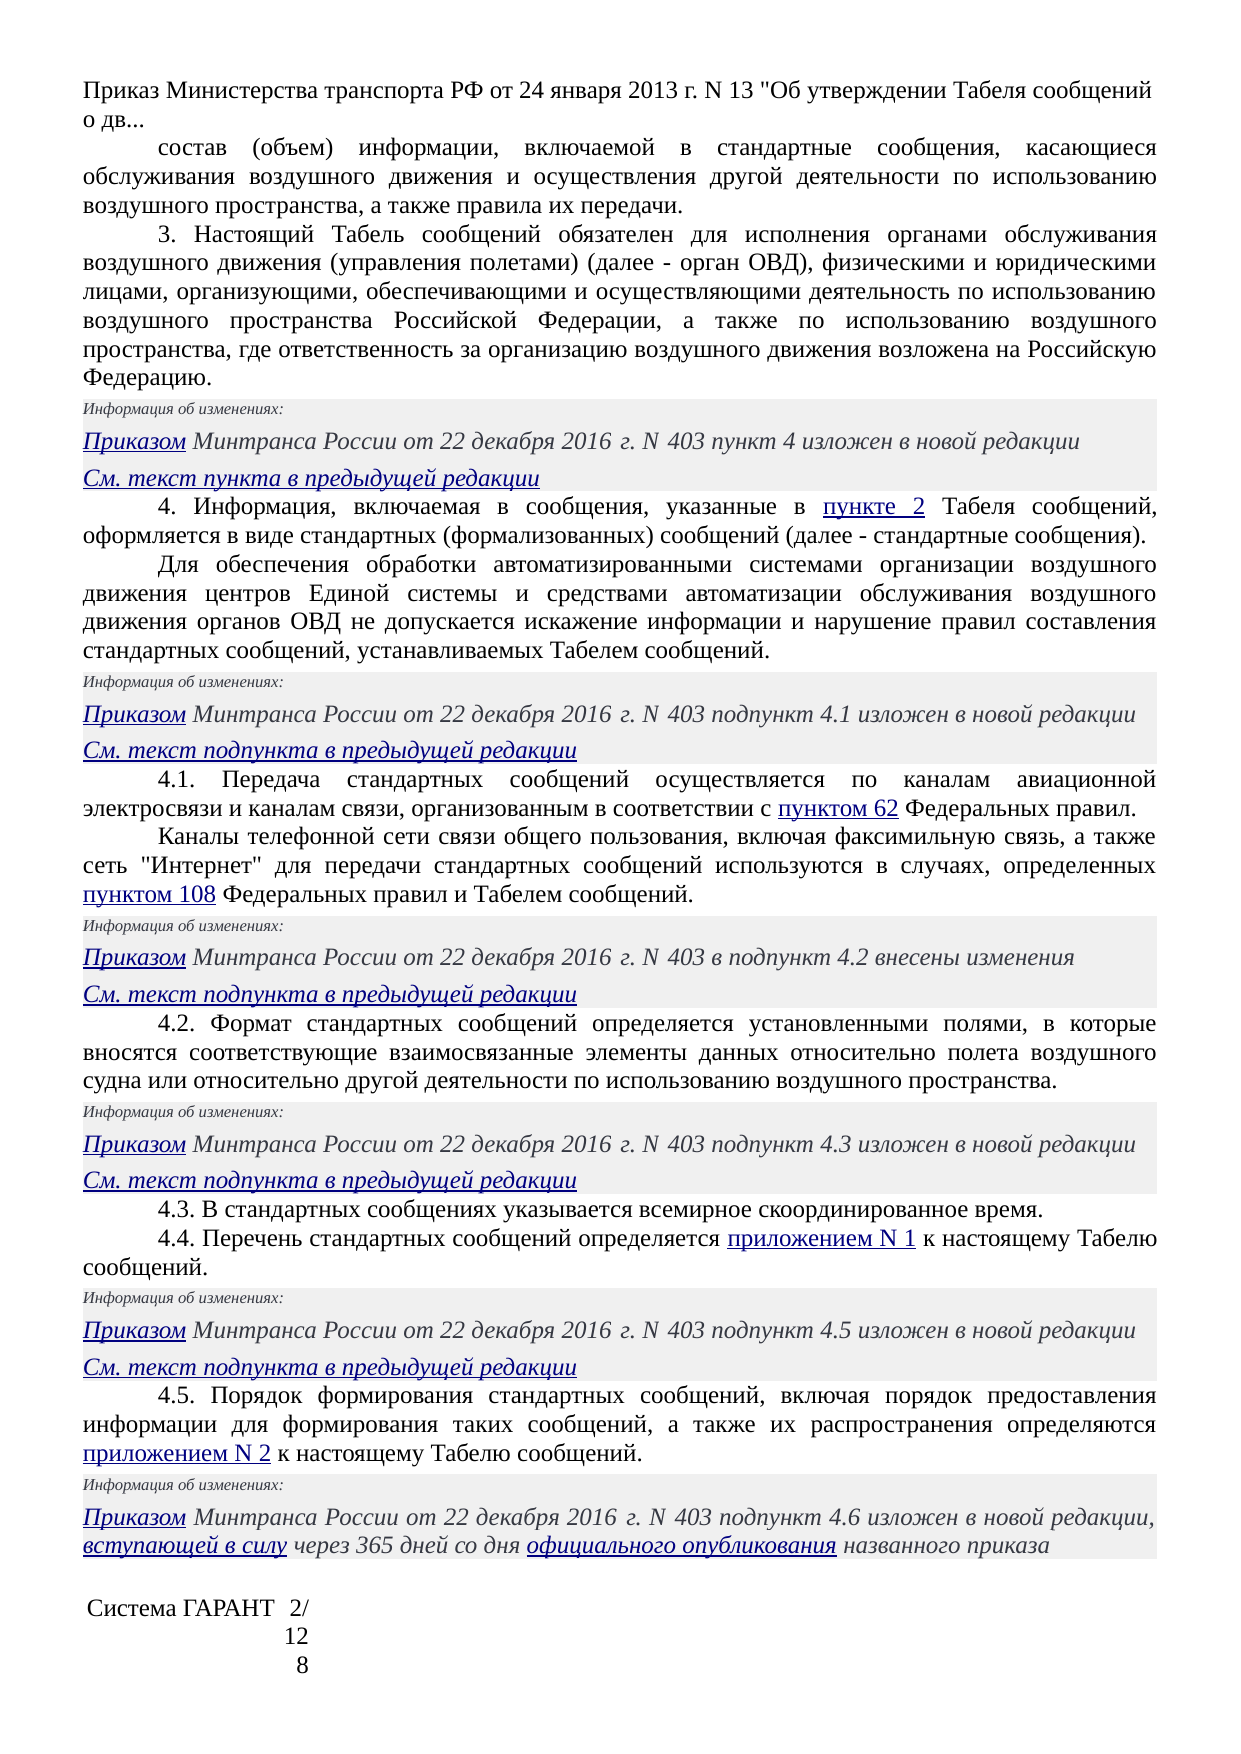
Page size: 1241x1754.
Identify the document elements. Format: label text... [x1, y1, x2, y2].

text Информация об изменениях: [286, 672, 1157, 691]
text 4.4. Перечень стандартных сообщений определяется приложением N 1 к настоящему Табелю сообщений. [83, 1223, 1157, 1280]
text Информация об изменениях: [286, 916, 1157, 935]
text 4.2. Формат стандартных сообщений определяется установленными полями, в которые вносятся соответствующие взаимосвязанные элементы данных относительно полета воздушного судна или относительно другой деятельности по использованию воздушного пространства. [83, 1008, 1157, 1094]
text 4.1. Передача стандартных сообщений осуществляется по каналам авиационной электросвязи и каналам связи, организованным в соответствии с пунктом 62 Федеральных правил. [83, 764, 1157, 821]
text Информация об изменениях: [286, 1102, 1157, 1121]
text Для обеспечения обработки автоматизированными системами организации воздушного движения центров Единой системы и средствами автоматизации обслуживания воздушного движения органов ОВД не допускается искажение информации и нарушение правил составления стандартных сообщений, устанавливаемых Табелем сообщений. [83, 549, 1157, 664]
text 4.5. Порядок формирования стандартных сообщений, включая порядок предоставления информации для формирования таких сообщений, а также их распространения определяются приложением N 2 к настоящему Табелю сообщений. [83, 1381, 1157, 1467]
text состав (объем) информации, включаемой в стандартные сообщения, касающиеся обслуживания воздушного движения и осуществления другой деятельности по использованию воздушного пространства, а также правила их передачи. [83, 132, 1157, 219]
text Информация об изменениях: [286, 399, 1157, 418]
text См. текст подпункта в предыдущей редакции [579, 1165, 1157, 1194]
text 4.3. В стандартных сообщениях указывается всемирное скоординированное время. [83, 1194, 1157, 1223]
text Приказом Минтранса России от 22 декабря 2016 г. N 403 пункт 4 изложен в новой редакции [1082, 426, 1157, 455]
text Каналы телефонной сети связи общего пользования, включая факсимильную связь, а также сеть "Интернет" для передачи стандартных сообщений используются в случаях, определенных пунктом 108 Федеральных правил и Табелем сообщений. [83, 821, 1157, 908]
text 4. Информация, включаемая в сообщения, указанные в пункте 2 Табеля сообщений, оформляется в виде стандартных (формализованных) сообщений (далее - стандартные сообщения). [83, 491, 1157, 549]
text См. текст пункта в предыдущей редакции [542, 463, 1157, 491]
text Информация об изменениях: [83, 1474, 1157, 1494]
text См. текст подпункта в предыдущей редакции [579, 735, 1157, 764]
text См. текст подпункта в предыдущей редакции [579, 1352, 1157, 1381]
text 3. Настоящий Табель сообщений обязателен для исполнения органами обслуживания воздушного движения (управления полетами) (далее - орган ОВД), физическими и юридическими лицами, организующими, обеспечивающими и осуществляющими деятельность по использованию воздушного пространства Российской Федерации, а также по использованию воздушного пространства, где ответственность за организацию воздушного движения возложена на Российскую Федерацию. [83, 219, 1157, 391]
text См. текст подпункта в предыдущей редакции [579, 979, 1157, 1008]
text Информация об изменениях: [286, 1288, 1157, 1307]
text Приказом Минтранса России от 22 декабря 2016 г. N 403 в подпункт 4.2 внесены изменения [83, 942, 1157, 971]
